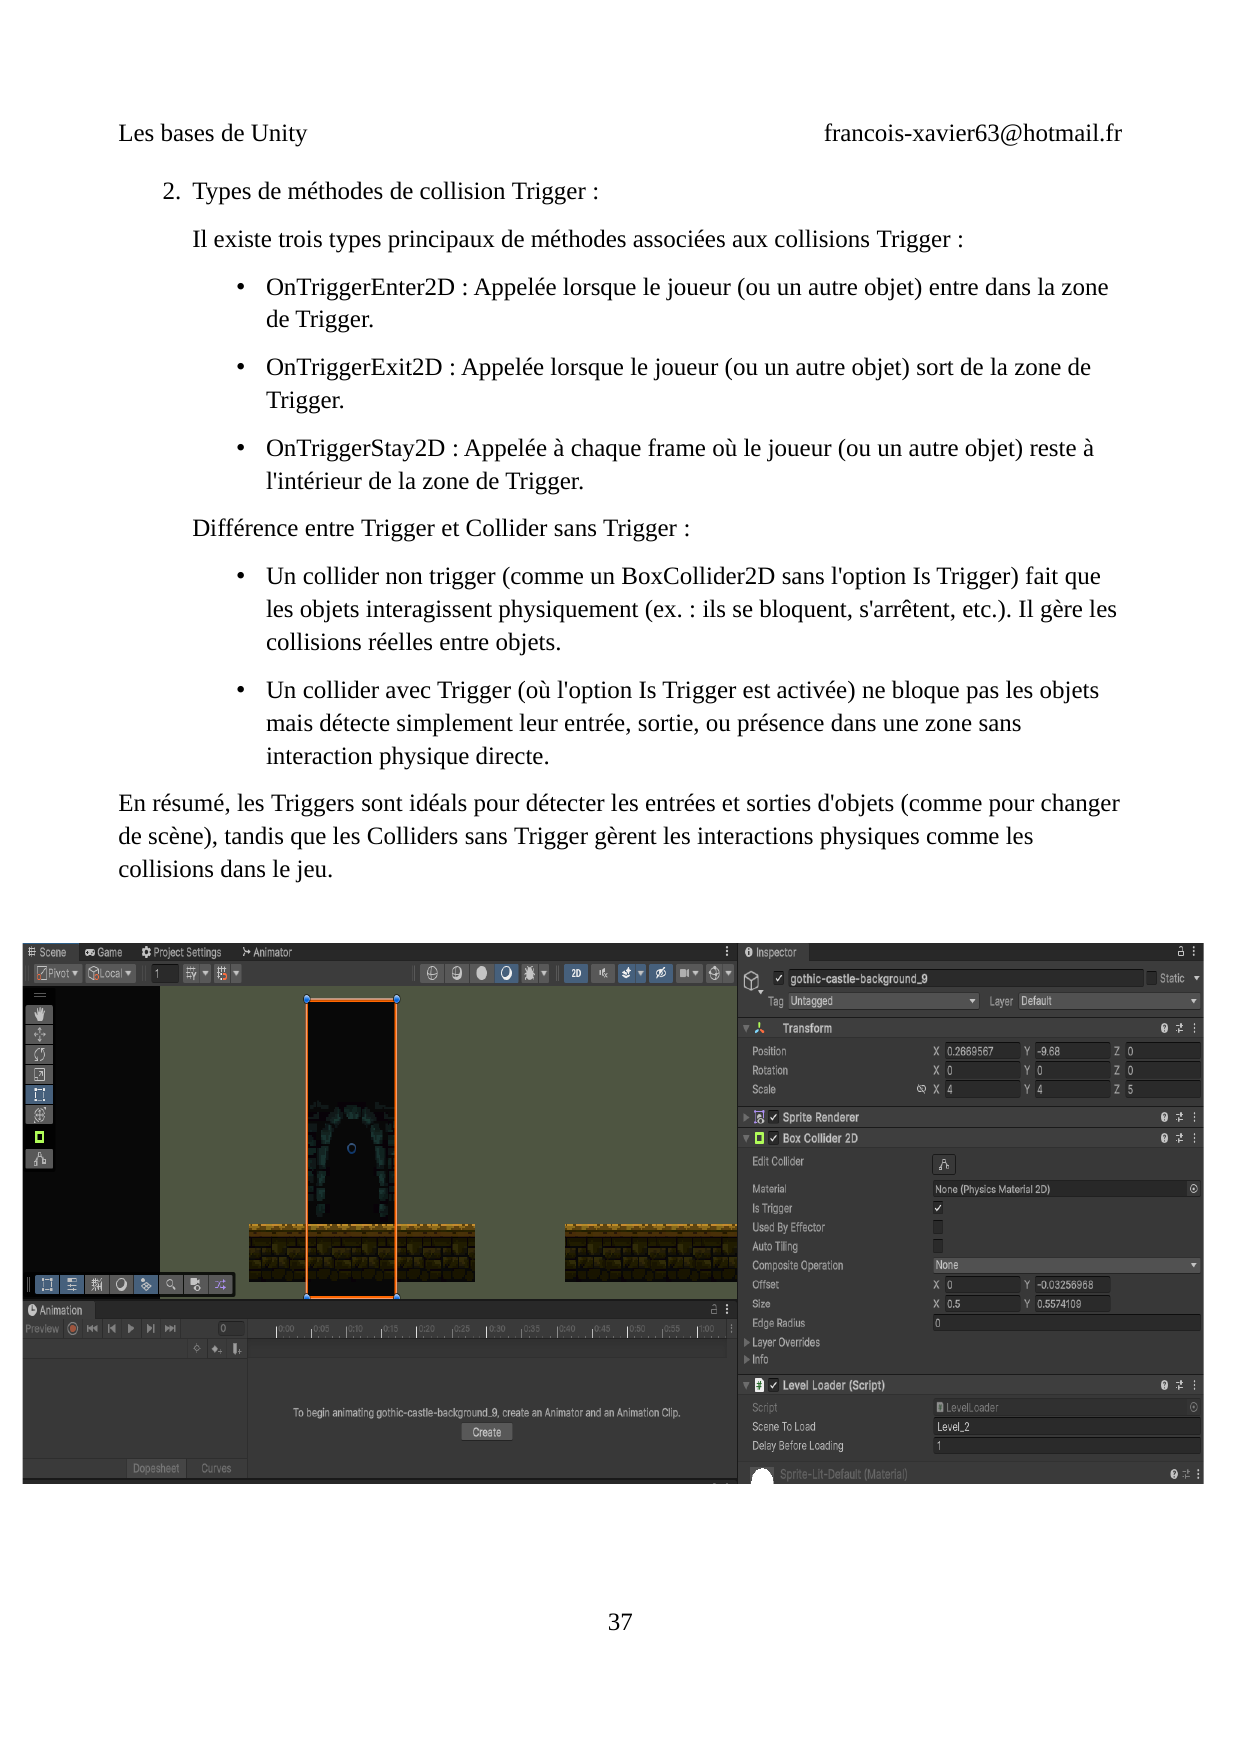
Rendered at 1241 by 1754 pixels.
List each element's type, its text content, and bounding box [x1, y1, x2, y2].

list Types de méthodes de collision Trigger : [162, 176, 1122, 205]
list Un collider avec Trigger (où l'option Is Trigger est activée) ne bloque pas les objets mais détecte simplement leur entrée, sortie, ou présence dans une zone sans interaction physique directe. [236, 675, 1122, 769]
text En résumé, les Triggers sont idéals pour détecter les entrées et sorties d'objets (comme pour changer de scène), tandis que les Colliders sans Trigger gèrent les interactions physiques comme les collisions dans le jeu. [118, 788, 1122, 883]
picture [22, 943, 1204, 1484]
list Un collider non trigger (comme un BoxCollider2D sans l'option Is Trigger) fait que les objets interagissent physiquement (ex. : ils se bloquent, s'arrêtent, etc.). Il gère les collisions réelles entre objets. [236, 561, 1122, 656]
list OnTriggerExit2D : Appelée lorsque le joueur (ou un autre objet) sort de la zone de Trigger. [236, 352, 1122, 414]
list OnTriggerStay2D : Appelée à chaque frame où le joueur (ou un autre objet) reste à l'intérieur de la zone de Trigger. [236, 433, 1122, 494]
list Différence entre Trigger et Collider sans Trigger : [162, 513, 1122, 542]
list Il existe trois types principaux de méthodes associées aux collisions Trigger : [162, 224, 1122, 253]
list OnTriggerEnter2D : Appelée lorsque le joueur (ou un autre objet) entre dans la zone de Trigger. [236, 272, 1122, 333]
